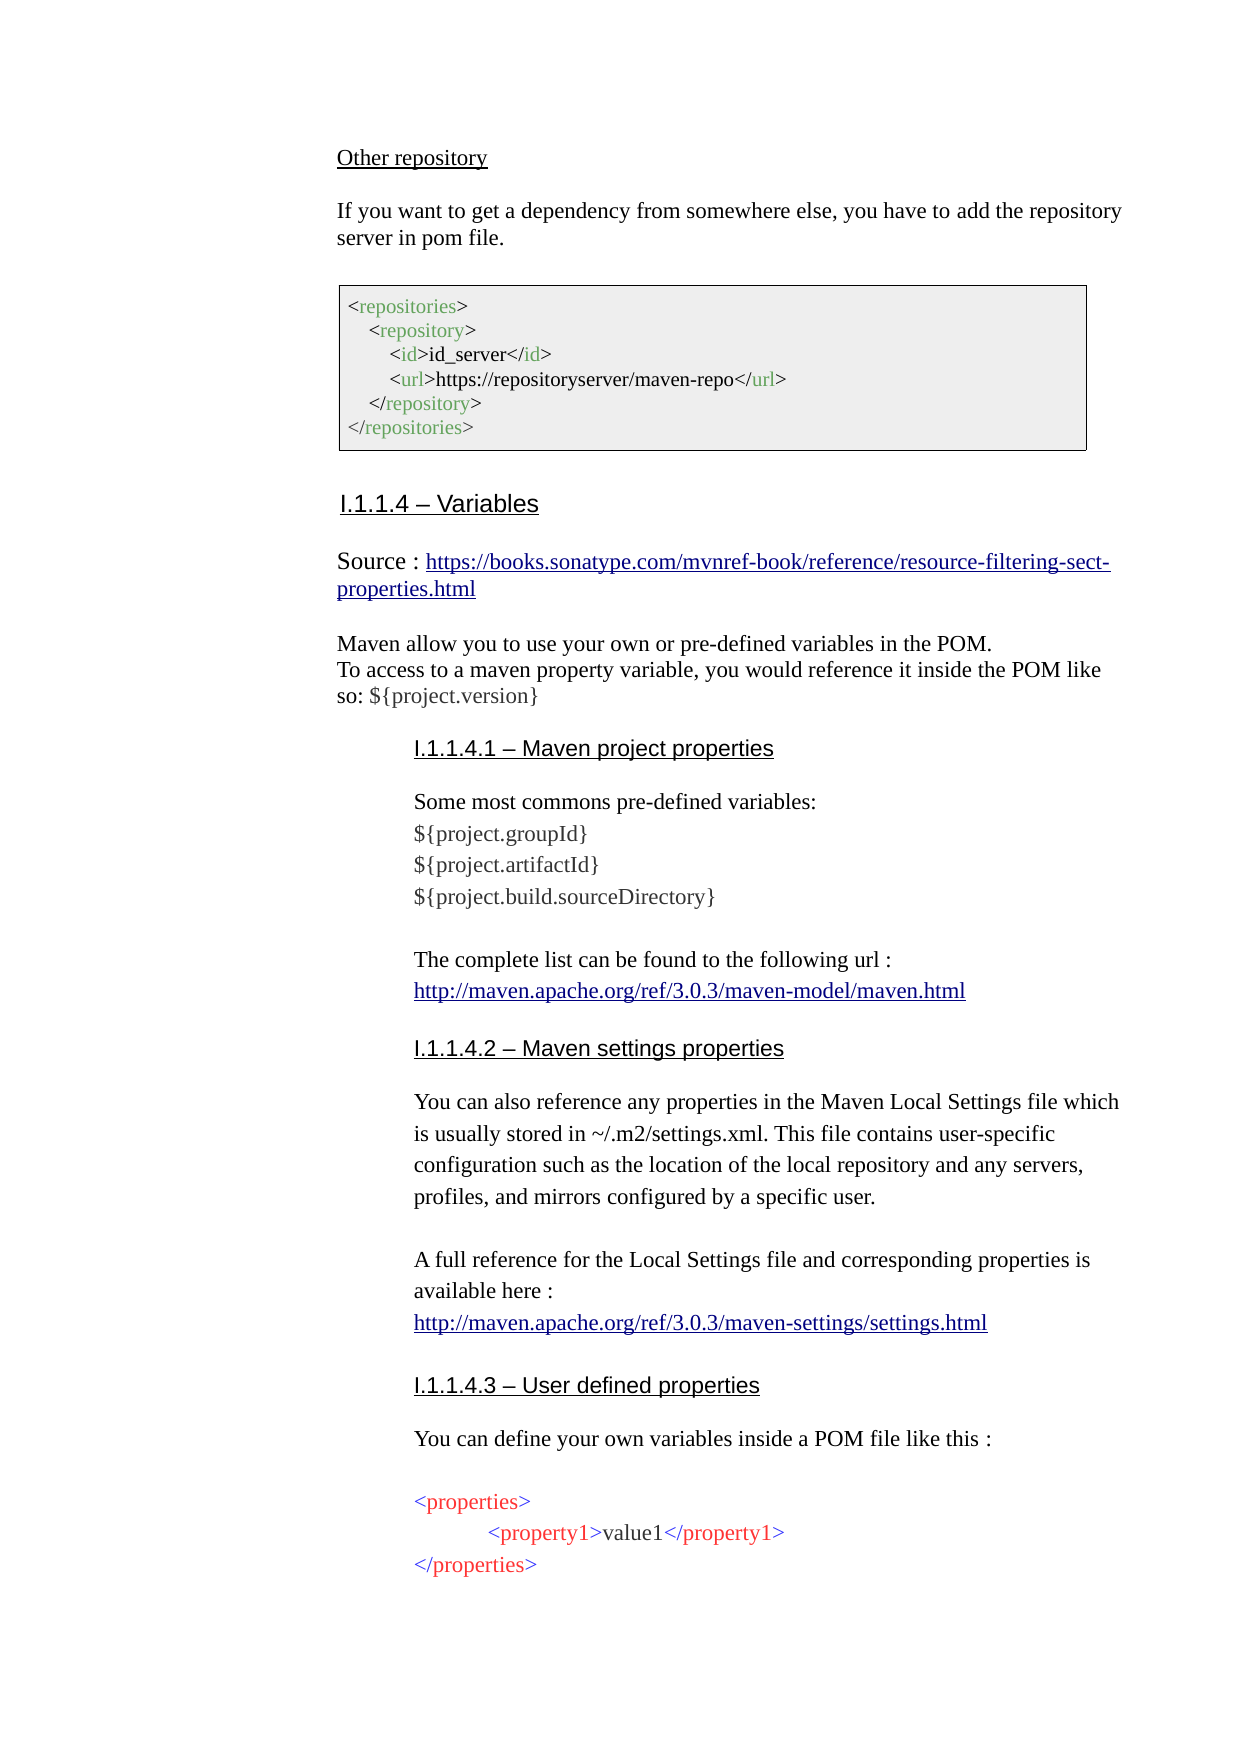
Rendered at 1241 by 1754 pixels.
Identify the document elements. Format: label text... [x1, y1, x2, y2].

text You can also reference any properties in the Maven Local Settings file which is usually stored in ~/.m2/settings.xml. This file contains user-specific configuration such as the location of the local repository and any servers, profiles, and mirrors configured by a specific user. [413, 1088, 1122, 1209]
text ${project.build.sourceDirectory} [413, 883, 1122, 909]
text Source : https://books.sonatype.com/mvnref-book/reference/resource-filtering-sect-properties.html [337, 546, 1122, 601]
text <property1>value1</property1> [413, 1519, 1122, 1546]
text Some most commons pre-defined variables: [413, 788, 1122, 814]
text <properties> [413, 1488, 1122, 1514]
text ${project.artifactId} [413, 851, 1122, 877]
text I.1.1.4 – Variables [339, 488, 1122, 517]
text The complete list can be found to the following url : [413, 946, 1122, 972]
text http://maven.apache.org/ref/3.0.3/maven-model/maven.html [413, 977, 1122, 1004]
text I.1.1.4.3 – User defined properties [413, 1372, 1122, 1398]
text <repositories> [347, 294, 1077, 318]
text Other repository [337, 144, 1122, 171]
text <repository> [347, 318, 1077, 342]
text I.1.1.4.1 – Maven project properties [413, 735, 1122, 762]
text </repositories> [347, 414, 1077, 439]
text To access to a maven property variable, you would reference it inside the POM like so: ${project.version} [337, 656, 1122, 709]
text If you want to get a dependency from somewhere else, you have to add the repository server in pom file. [337, 197, 1122, 250]
text Maven allow you to use your own or pre-defined variables in the POM. [337, 630, 1122, 656]
text <id>id_server</id> [347, 342, 1077, 366]
text You can define your own variables inside a POM file like this : [413, 1425, 1122, 1451]
text A full reference for the Local Settings file and corresponding properties is available here : [413, 1246, 1122, 1304]
text <url>https://repositoryserver/maven-repo</url> [347, 366, 1077, 391]
text I.1.1.4.2 – Maven settings properties [413, 1035, 1122, 1062]
text ${project.groupId} [413, 819, 1122, 846]
text </properties> [413, 1551, 1122, 1577]
text http://maven.apache.org/ref/3.0.3/maven-settings/settings.html [413, 1309, 1122, 1335]
text </repository> [347, 391, 1077, 414]
